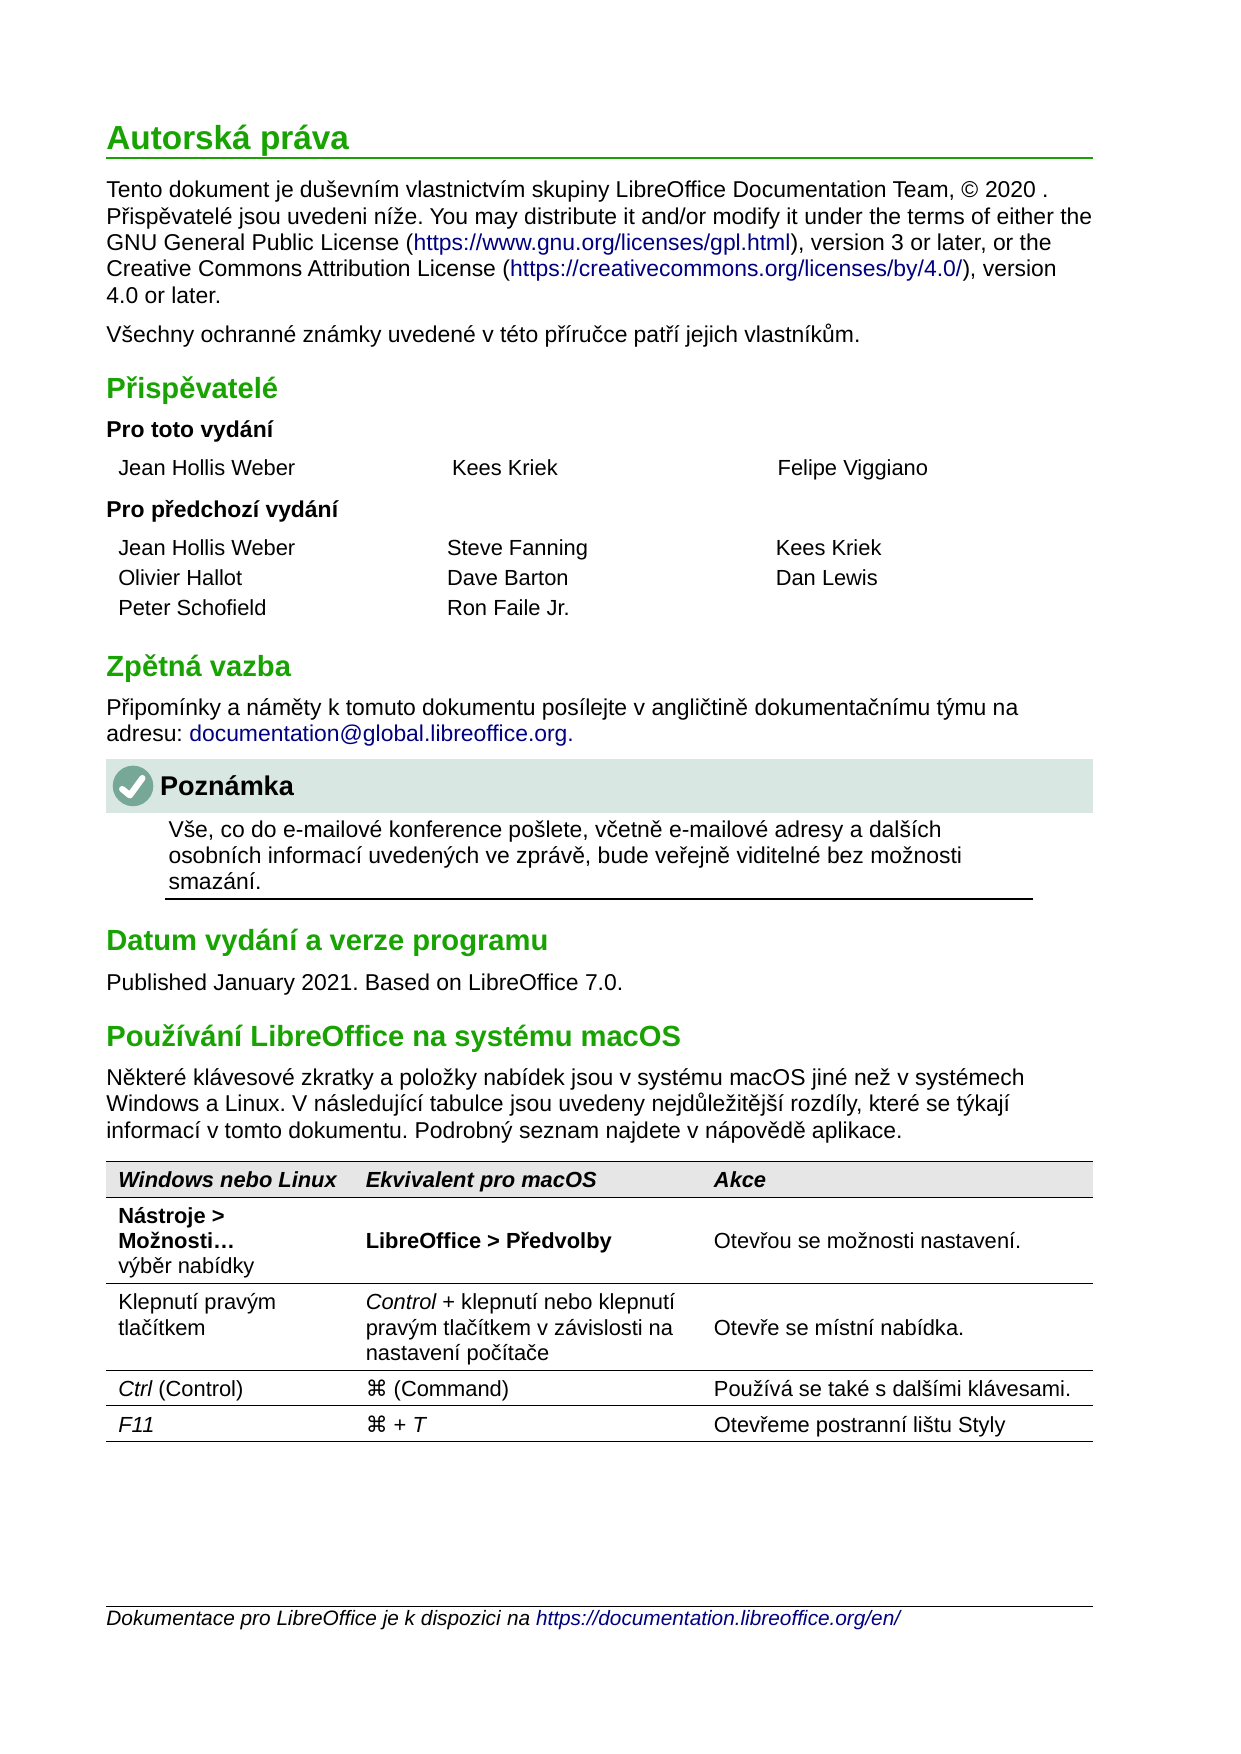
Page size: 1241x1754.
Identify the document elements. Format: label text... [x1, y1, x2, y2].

table_cell Ron Faile Jr. [435, 595, 764, 625]
table_cell Používá se také s dalšími klávesami. [702, 1371, 1093, 1405]
table_header Steve Fanning [435, 535, 764, 565]
table_cell LibreOffice > Předvolby [354, 1198, 702, 1283]
table_cell Olivier Hallot [106, 565, 435, 595]
table_header Windows nebo Linux [106, 1162, 354, 1197]
table_header Ekvivalent pro macOS [354, 1162, 702, 1197]
subtitle Autorská práva [106, 118, 1093, 157]
table_header Kees Kriek [764, 535, 1093, 565]
table_cell ⌘ (Command) [354, 1371, 702, 1405]
table_cell Control + klepnutí nebo klepnutí pravým tlačítkem v závislosti na nastavení počítače [354, 1284, 702, 1369]
subtitle Zpětná vazba [106, 649, 1093, 682]
subtitle Přispěvatelé [106, 371, 1093, 404]
text Pro toto vydání [106, 416, 1093, 442]
text Připomínky a náměty k tomuto dokumentu posílejte v angličtině dokumentačnímu týmu na adresu: documentation@global.libreoffice.org. [106, 694, 1093, 747]
table_header Jean Hollis Weber [106, 455, 440, 485]
table_cell [764, 595, 1093, 625]
table_cell Klepnutí pravým tlačítkem [106, 1284, 354, 1369]
text Published January 2021. Based on LibreOffice 7.0. [106, 969, 1093, 995]
text Některé klávesové zkratky a položky nabídek jsou v systému macOS jiné než v systémech Windows a Linux. V následující tabulce jsou uvedeny nejdůležitější rozdíly, které se týkají informací v tomto dokumentu. Podrobný seznam najdete v nápovědě aplikace. [106, 1064, 1093, 1143]
table_cell Peter Schofield [106, 595, 435, 625]
table_cell Otevře se místní nabídka. [702, 1284, 1093, 1369]
table_header Jean Hollis Weber [106, 535, 435, 565]
text Pro předchozí vydání [106, 496, 1093, 523]
table_cell Otevřeme postranní lištu Styly [702, 1406, 1093, 1441]
table_cell Ctrl (Control) [106, 1371, 354, 1405]
table_cell Otevřou se možnosti nastavení. [702, 1198, 1093, 1283]
table_header Akce [702, 1162, 1093, 1197]
table_cell F11 [106, 1406, 354, 1441]
table_cell Dan Lewis [764, 565, 1093, 595]
table_header Felipe Viggiano [766, 455, 1093, 485]
text Vše, co do e-mailové konference pošlete, včetně e-mailové adresy a dalších osobních informací uvedených ve zprávě, bude veřejně viditelné bez možnosti smazání. [165, 813, 1033, 898]
table_cell Nástroje > Možnosti… výběr nabídky [106, 1198, 354, 1283]
table_header Kees Kriek [440, 455, 766, 485]
text Tento dokument je duševním vlastnictvím skupiny LibreOffice Documentation Team, © 2020 . Přispěvatelé jsou uvedeni níže. You may distribute it and/or modify it under the terms of either the GNU General Public License (https://www.gnu.org/licenses/gpl.html), version 3 or later, or the Creative Commons Attribution License (https://creativecommons.org/licenses/by/4.0/), version 4.0 or later. [106, 176, 1093, 308]
subtitle Poznámka [106, 759, 1093, 813]
text Všechny ochranné známky uvedené v této příručce patří jejich vlastníkům. [106, 321, 1093, 347]
table_cell ⌘ + T [354, 1406, 702, 1441]
subtitle Datum vydání a verze programu [106, 923, 1093, 957]
table_cell Dave Barton [435, 565, 764, 595]
subtitle Používání LibreOffice na systému macOS [106, 1019, 1093, 1052]
